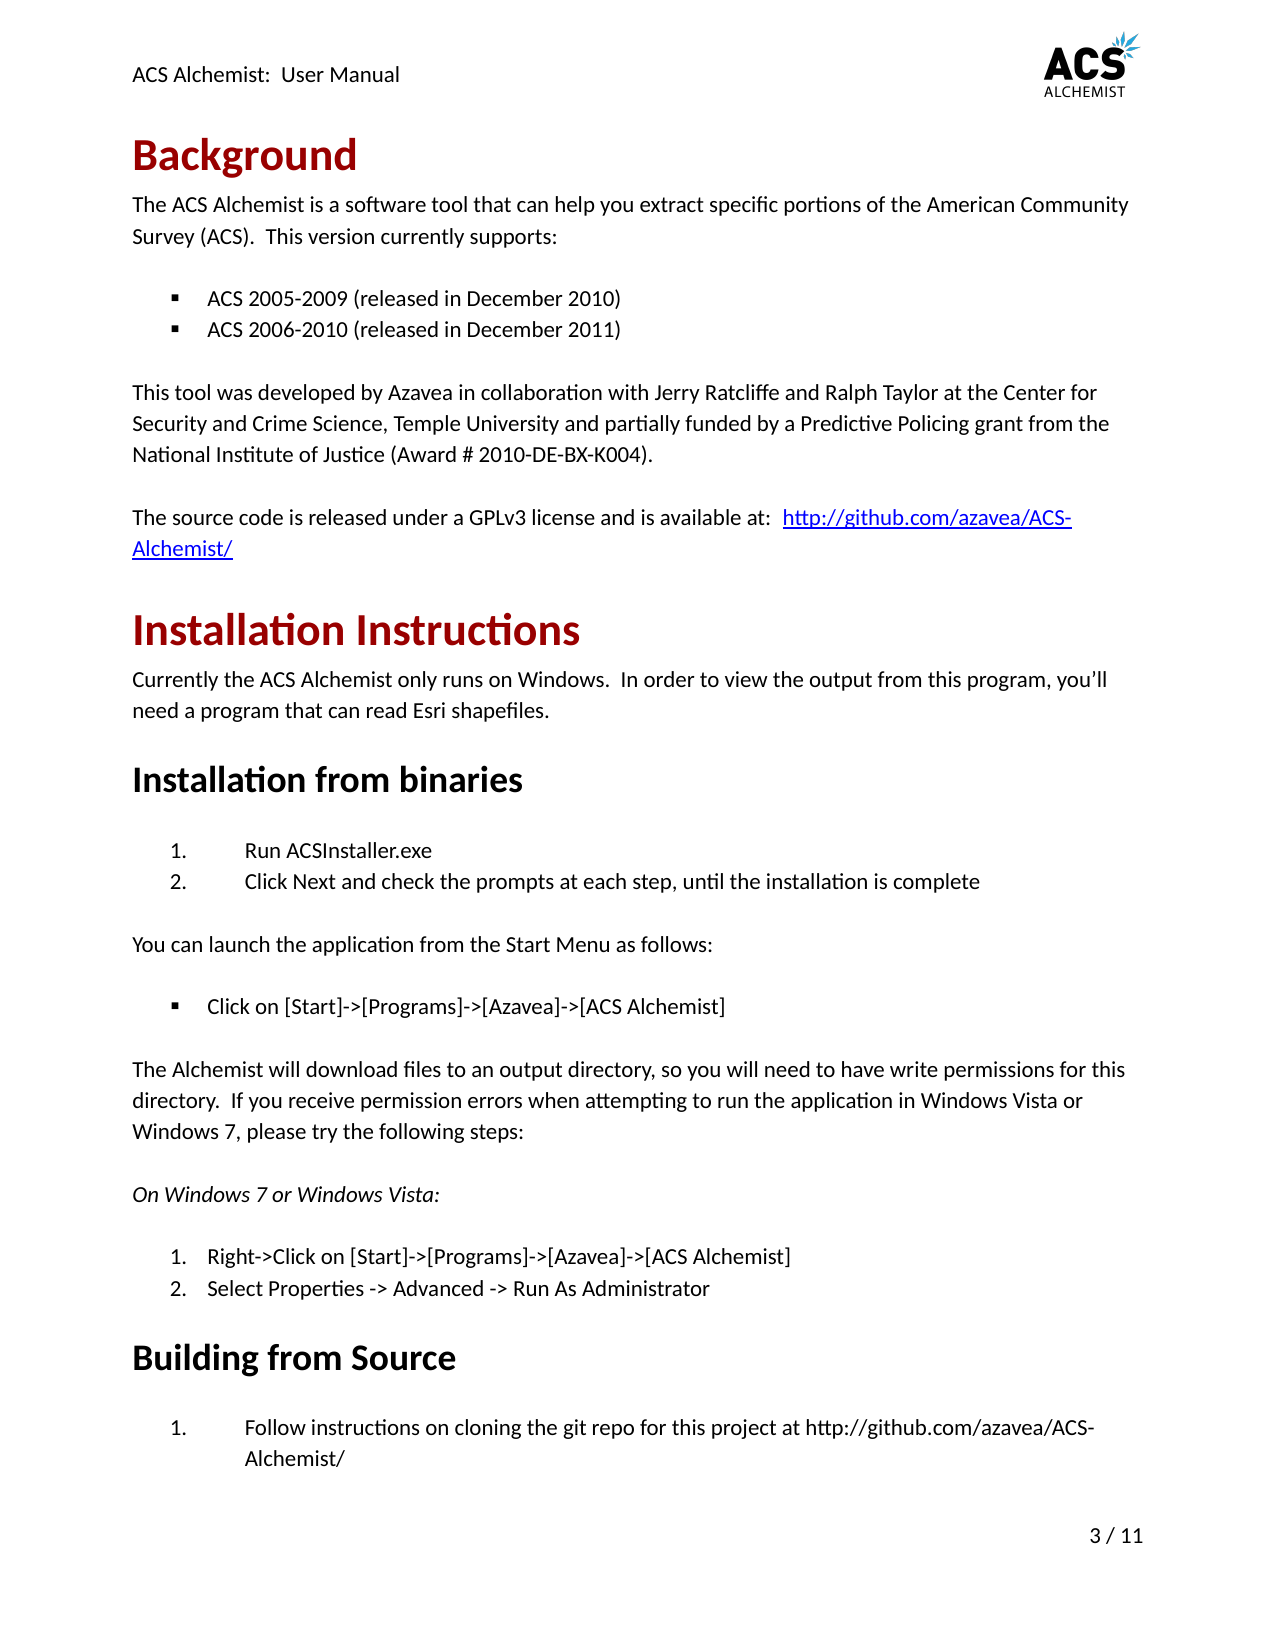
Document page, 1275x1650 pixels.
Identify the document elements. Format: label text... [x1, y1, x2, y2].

picture [1041, 28, 1143, 101]
subtitle Installation from binaries [132, 756, 1143, 802]
text Currently the ACS Alchemist only runs on Windows. In order to view the output from this program, you’ll need a program that can read Esri shapefiles. [132, 663, 1143, 725]
list Select Properties -> Advanced -> Run As Administrator [169, 1271, 1143, 1302]
text You can launch the application from the Start Menu as follows: [132, 927, 1143, 958]
list Right->Click on [Start]->[Programs]->[Azavea]->[ACS Alchemist] [169, 1240, 1143, 1271]
list ACS 2006-2010 (released in December 2011) [169, 313, 1143, 344]
subtitle Installation Instructions [132, 600, 1143, 656]
subtitle Background [132, 126, 1143, 182]
text On Windows 7 or Windows Vista: [132, 1177, 1143, 1208]
text This tool was developed by Azavea in collaboration with Jerry Ratcliffe and Ralph Taylor at the Center for Security and Crime Science, Temple University and partially funded by a Predictive Policing grant from the National Institute of Justice (Award # 2010-DE-BX-K004). [132, 375, 1143, 469]
list Follow instructions on cloning the git repo for this project at http://github.com/azavea/ACS-Alchemist/ [169, 1411, 1143, 1473]
list Run ACSInstaller.exe [169, 833, 1143, 865]
list Click on [Start]->[Programs]->[Azavea]->[ACS Alchemist] [169, 990, 1143, 1021]
text The Alchemist will download files to an output directory, so you will need to have write permissions for this directory. If you receive permission errors when attempting to run the application in Windows Vista or Windows 7, please try the following steps: [132, 1052, 1143, 1146]
text The ACS Alchemist is a software tool that can help you extract specific portions of the American Community Survey (ACS). This version currently supports: [132, 188, 1143, 250]
text The source code is released under a GPLv3 license and is available at: http://github.com/azavea/ACS-Alchemist/ [132, 500, 1143, 563]
list Click Next and check the prompts at each step, until the installation is complete [169, 865, 1143, 896]
list ACS 2005-2009 (released in December 2010) [169, 282, 1143, 313]
subtitle Building from Source [132, 1333, 1143, 1379]
